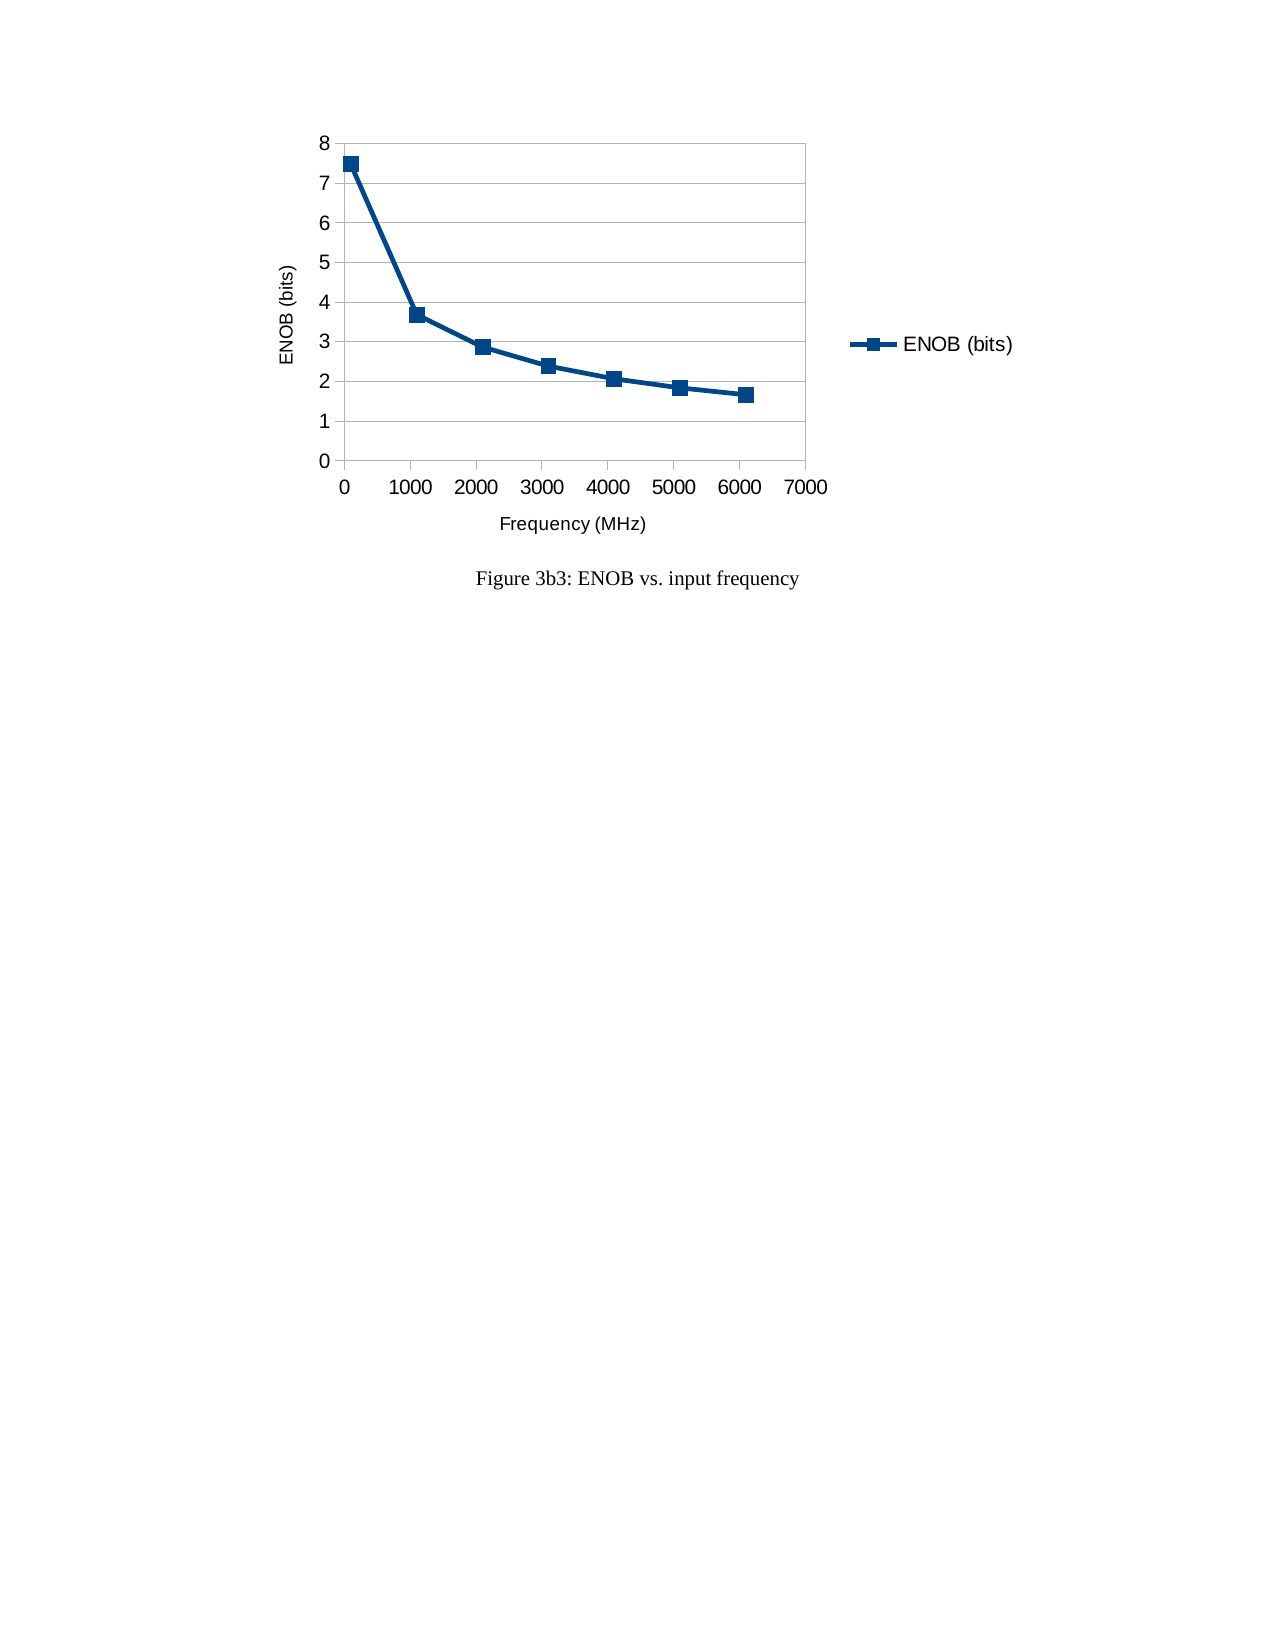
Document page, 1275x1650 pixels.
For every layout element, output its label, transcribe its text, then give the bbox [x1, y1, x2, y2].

text Figure 3b3: ENOB vs. input frequency [118, 127, 1157, 590]
